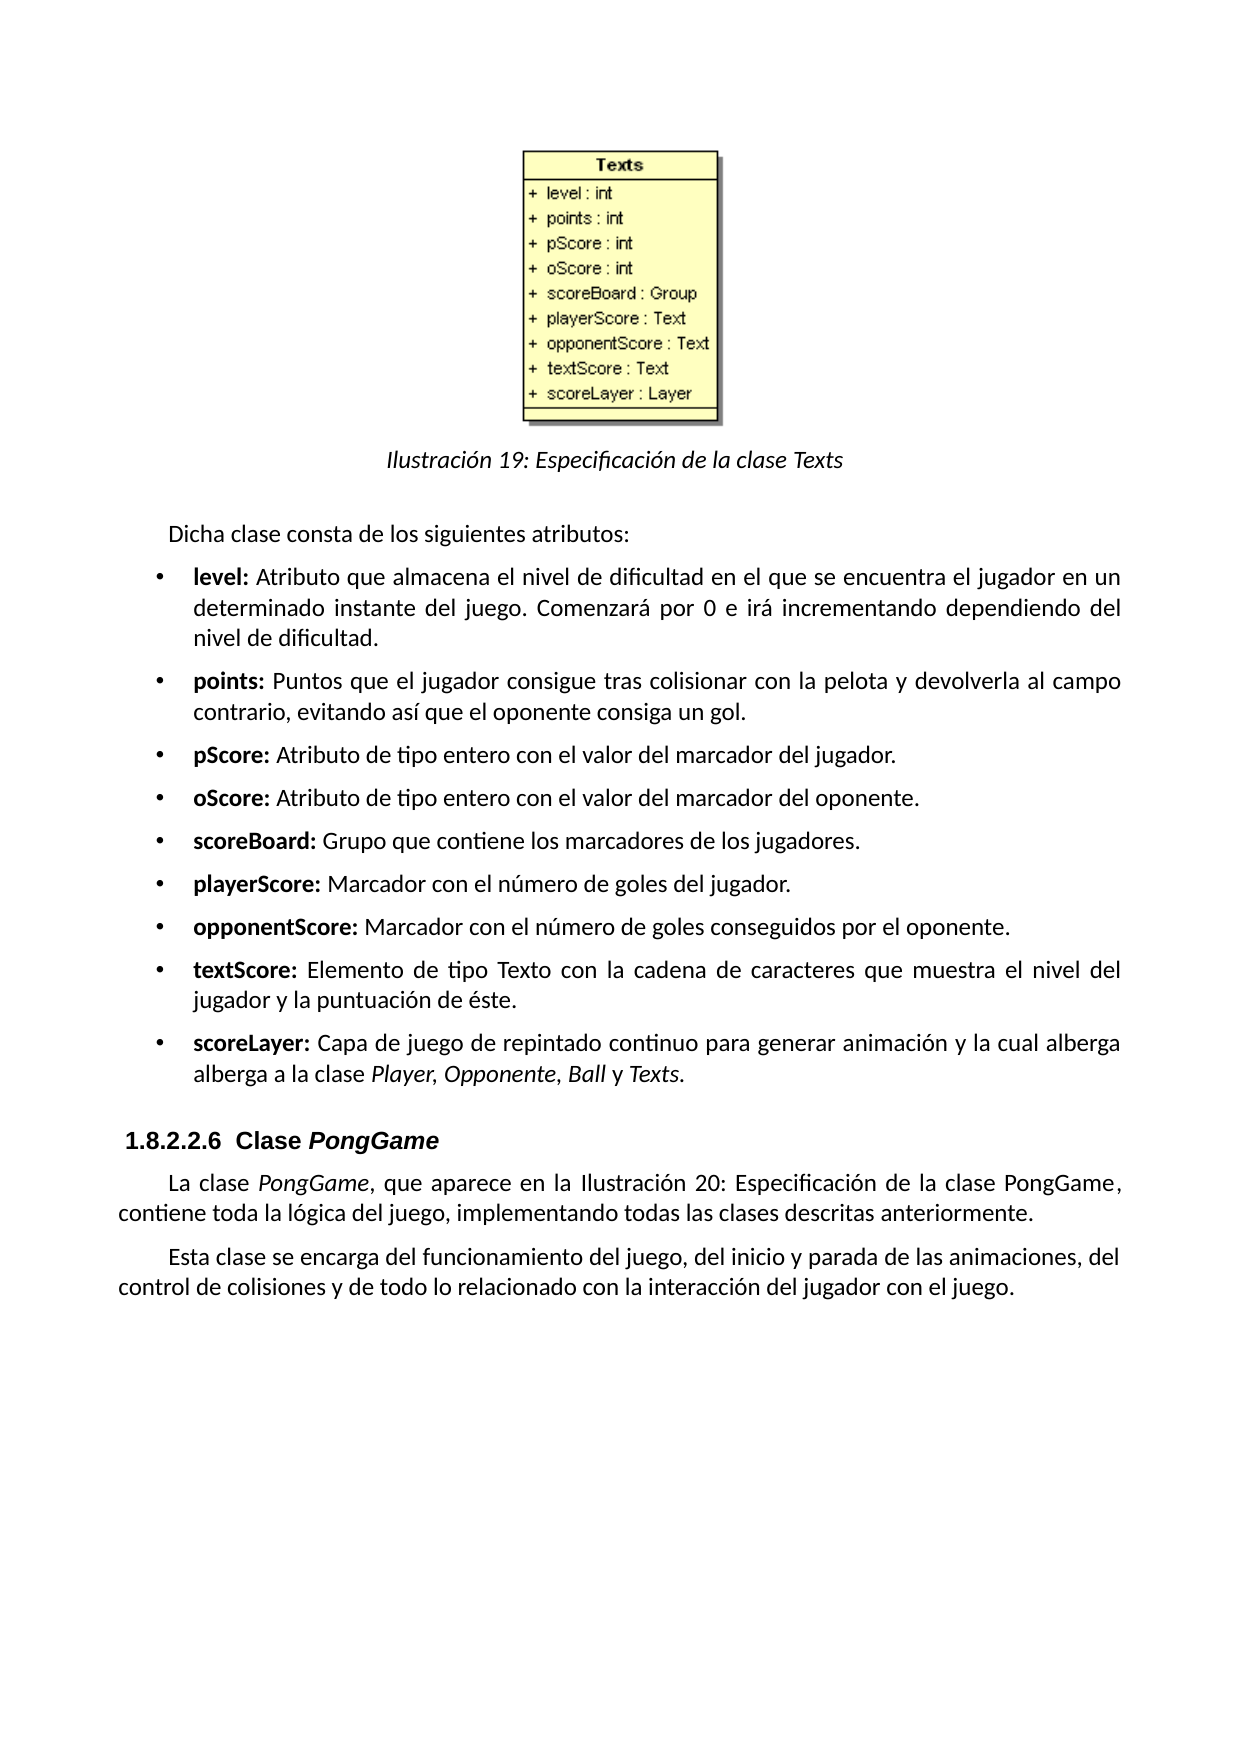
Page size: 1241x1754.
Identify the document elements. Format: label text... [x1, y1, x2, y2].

list playerScore: Marcador con el número de goles del jugador. [156, 868, 1122, 898]
text Esta clase se encarga del funcionamiento del juego, del inicio y parada de las animaciones, del control de colisiones y de todo lo relacionado con la interacción del jugador con el juego. [118, 1241, 1122, 1302]
text Dicha clase consta de los siguientes atributos: [118, 518, 1122, 549]
list textScore: Elemento de tipo Texto con la cadena de caracteres que muestra el nivel del jugador y la puntuación de éste. [156, 954, 1122, 1015]
text La clase PongGame, que aparece en la Ilustración 20: Especificación de la clase PongGame, contiene toda la lógica del juego, implementando todas las clases descritas anteriormente. [118, 1167, 1122, 1228]
list scoreLayer: Capa de juego de repintado continuo para generar animación y la cual alberga alberga a la clase Player, Opponente, Ball y Texts. [156, 1027, 1122, 1088]
list level: Atributo que almacena el nivel de dificultad en el que se encuentra el jugador en un determinado instante del juego. Comenzará por 0 e irá incrementando dependiendo del nivel de dificultad. [156, 561, 1122, 653]
list pScore: Atributo de tipo entero con el valor del marcador del jugador. [156, 739, 1122, 769]
list scoreBoard: Grupo que contiene los marcadores de los jugadores. [156, 825, 1122, 855]
list points: Puntos que el jugador consigue tras colisionar con la pelota y devolverla al campo contrario, evitando así que el oponente consiga un gol. [156, 665, 1122, 726]
subtitle Clase PongGame [118, 1126, 1122, 1154]
list oScore: Atributo de tipo entero con el valor del marcador del oponente. [156, 782, 1122, 812]
picture [498, 118, 742, 445]
text Ilustración 19: Especificación de la clase Texts [386, 131, 854, 475]
list opponentScore: Marcador con el número de goles conseguidos por el oponente. [156, 911, 1122, 941]
